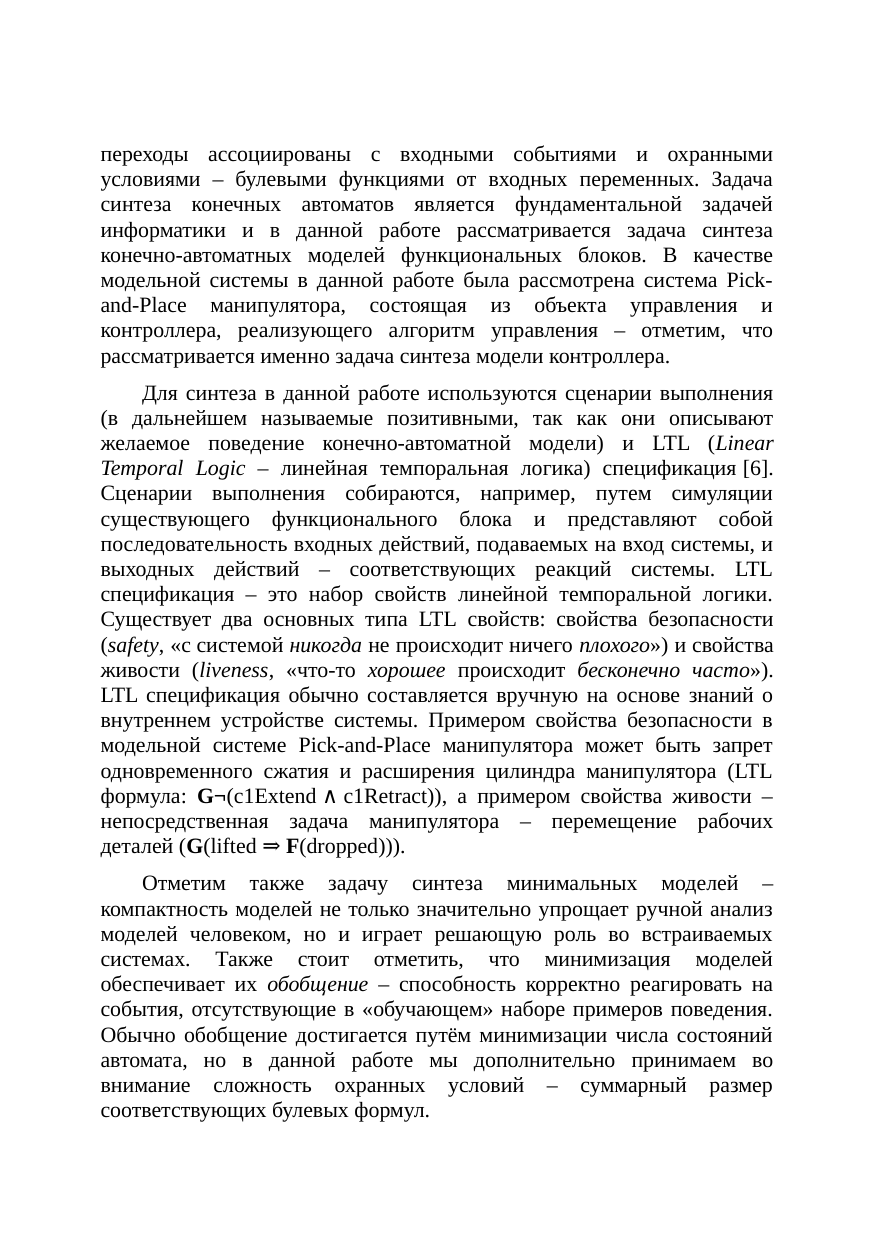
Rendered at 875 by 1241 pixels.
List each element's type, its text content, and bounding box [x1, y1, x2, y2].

text переходы ассоциированы с входными событиями и охранными условиями – булевыми функциями от входных переменных. Задача синтеза конечных автоматов является фундаментальной задачей информатики и в данной работе рассматривается задача синтеза конечно-автоматных моделей функциональных блоков. В качестве модельной системы в данной работе была рассмотрена система Pick-and-Place манипулятора, состоящая из объекта управления и контроллера, реализующего алгоритм управления – отметим, что рассматривается именно задача синтеза модели контроллера. [100, 141, 774, 368]
text Отметим также задачу синтеза минимальных моделей – компактность моделей не только значительно упрощает ручной анализ моделей человеком, но и играет решающую роль во встраиваемых системах. Также стоит отметить, что минимизация моделей обеспечивает их обобщение – способность корректно реагировать на события, отсутствующие в «обучающем» наборе примеров поведения. Обычно обобщение достигается путём минимизации числа состояний автомата, но в данной работе мы дополнительно принимаем во внимание сложность охранных условий – суммарный размер соответствующих булевых формул. [100, 870, 774, 1122]
text Для синтеза в данной работе используются сценарии выполнения (в дальнейшем называемые позитивными, так как они описывают желаемое поведение конечно-автоматной модели) и LTL (Linear Temporal Logic – линейная темпоральная логика) спецификация [6]. Сценарии выполнения собираются, например, путем симуляции существующего функционального блока и представляют собой последовательность входных действий, подаваемых на вход системы, и выходных действий – соответствующих реакций системы. LTL спецификация – это набор свойств линейной темпоральной логики. Существует два основных типа LTL свойств: свойства безопасности (safety, «с системой никогда не происходит ничего плохого») и свойства живости (liveness, «что-то хорошее происходит бесконечно часто»). LTL спецификация обычно составляется вручную на основе знаний о внутреннем устройстве системы. Примером свойства безопасности в модельной системе Pick-and-Place манипулятора может быть запрет одновременного сжатия и расширения цилиндра манипулятора (LTL формула: G¬(c1Extend ∧ c1Retract)), а примером свойства живости – непосредственная задача манипулятора – перемещение рабочих деталей (G(lifted ⇒ F(dropped))). [100, 379, 774, 858]
